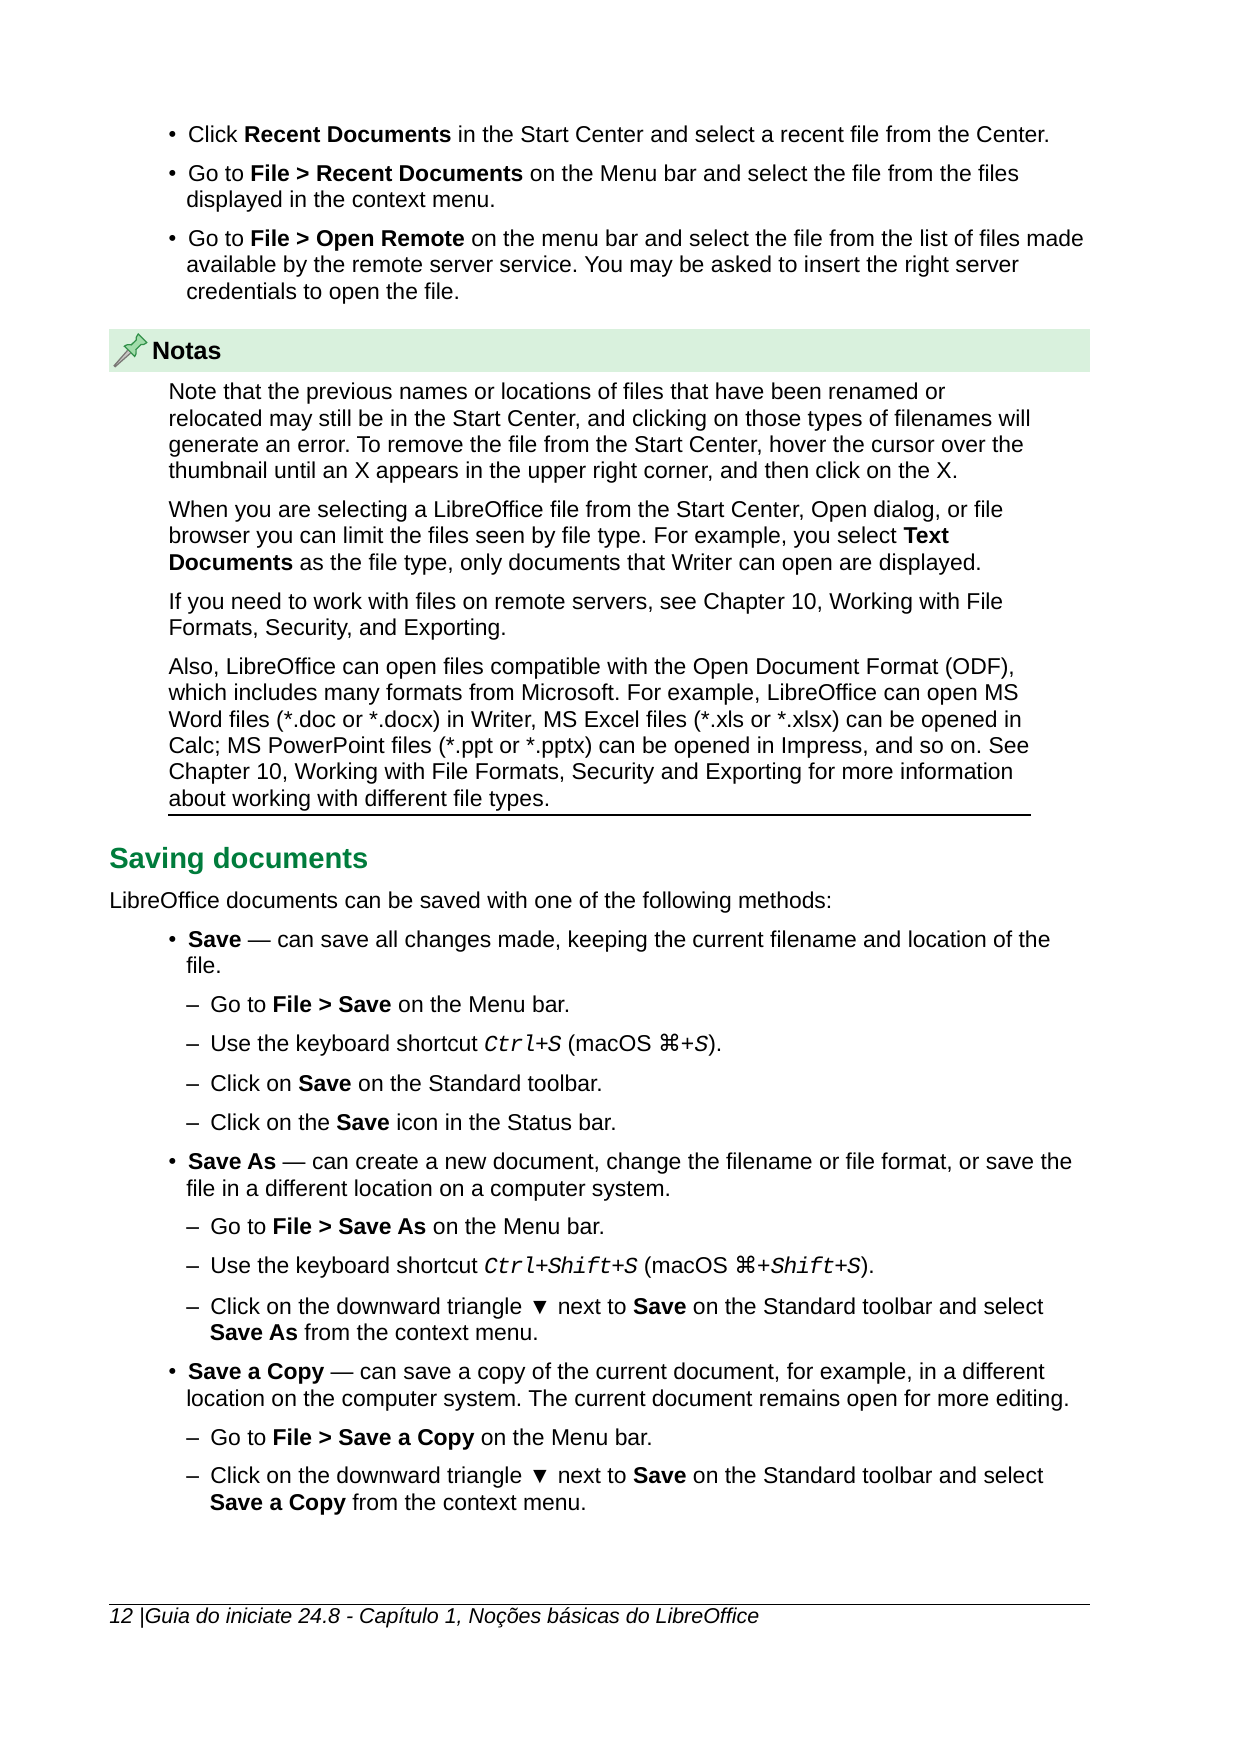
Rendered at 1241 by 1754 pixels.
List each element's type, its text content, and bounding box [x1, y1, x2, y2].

list Click on Save on the Standard toolbar. [186, 1070, 1090, 1097]
list Click on the Save icon in the Status bar. [186, 1109, 1090, 1136]
list Use the keyboard shortcut Ctrl+Shift+S (macOS ⌘+Shift+S). [186, 1252, 1090, 1281]
text When you are selecting a LibreOffice file from the Start Center, Open dialog, or file browser you can limit the files seen by file type. For example, you select Text Documents as the file type, only documents that Writer can open are displayed. [168, 496, 1031, 575]
text Also, LibreOffice can open files compatible with the Open Document Format (ODF), which includes many formats from Microsoft. For example, LibreOffice can open MS Word files (*.doc or *.docx) in Writer, MS Excel files (*.xls or *.xlsx) can be opened in Calc; MS PowerPoint files (*.ppt or *.pptx) can be opened in Impress, and so on. See Chapter 10, Working with File Formats, Security and Exporting for more information about working with different file types. [168, 653, 1031, 814]
subtitle Notas [109, 329, 1090, 372]
list Go to File > Recent Documents on the Menu bar and select the file from the files displayed in the context menu. [168, 160, 1090, 213]
list Go to File > Save a Copy on the Menu bar. [186, 1423, 1090, 1450]
list Click Recent Documents in the Start Center and select a recent file from the Center. [168, 121, 1090, 147]
list Go to File > Save on the Menu bar. [186, 991, 1090, 1017]
list Save As — can create a new document, change the filename or file format, or save the file in a different location on a computer system. [168, 1148, 1090, 1201]
list Go to File > Save As on the Menu bar. [186, 1213, 1090, 1240]
list Go to File > Open Remote on the menu bar and select the file from the list of files made available by the remote server service. You may be asked to insert the right server credentials to open the file. [168, 225, 1090, 304]
list Click on the downward triangle ▼ next to Save on the Standard toolbar and select Save As from the context menu. [186, 1293, 1090, 1346]
list LibreOffice documents can be saved with one of the following methods: [109, 887, 1090, 913]
text If you need to work with files on remote servers, see Chapter 10, Working with File Formats, Security, and Exporting. [168, 588, 1031, 640]
list Click on the downward triangle ▼ next to Save on the Standard toolbar and select Save a Copy from the context menu. [186, 1462, 1090, 1515]
text Note that the previous names or locations of files that have been renamed or relocated may still be in the Start Center, and clicking on those types of filenames will generate an error. To remove the file from the Start Center, hover the cursor over the thumbnail until an X appears in the upper right corner, and then click on the X. [168, 378, 1031, 483]
list Save a Copy — can save a copy of the current document, for example, in a different location on the computer system. The current document remains open for more editing. [168, 1358, 1090, 1411]
subtitle Saving documents [109, 841, 1090, 874]
list Save — can save all changes made, keeping the current filename and location of the file. [168, 926, 1090, 978]
list Use the keyboard shortcut Ctrl+S (macOS ⌘+S). [186, 1029, 1090, 1058]
